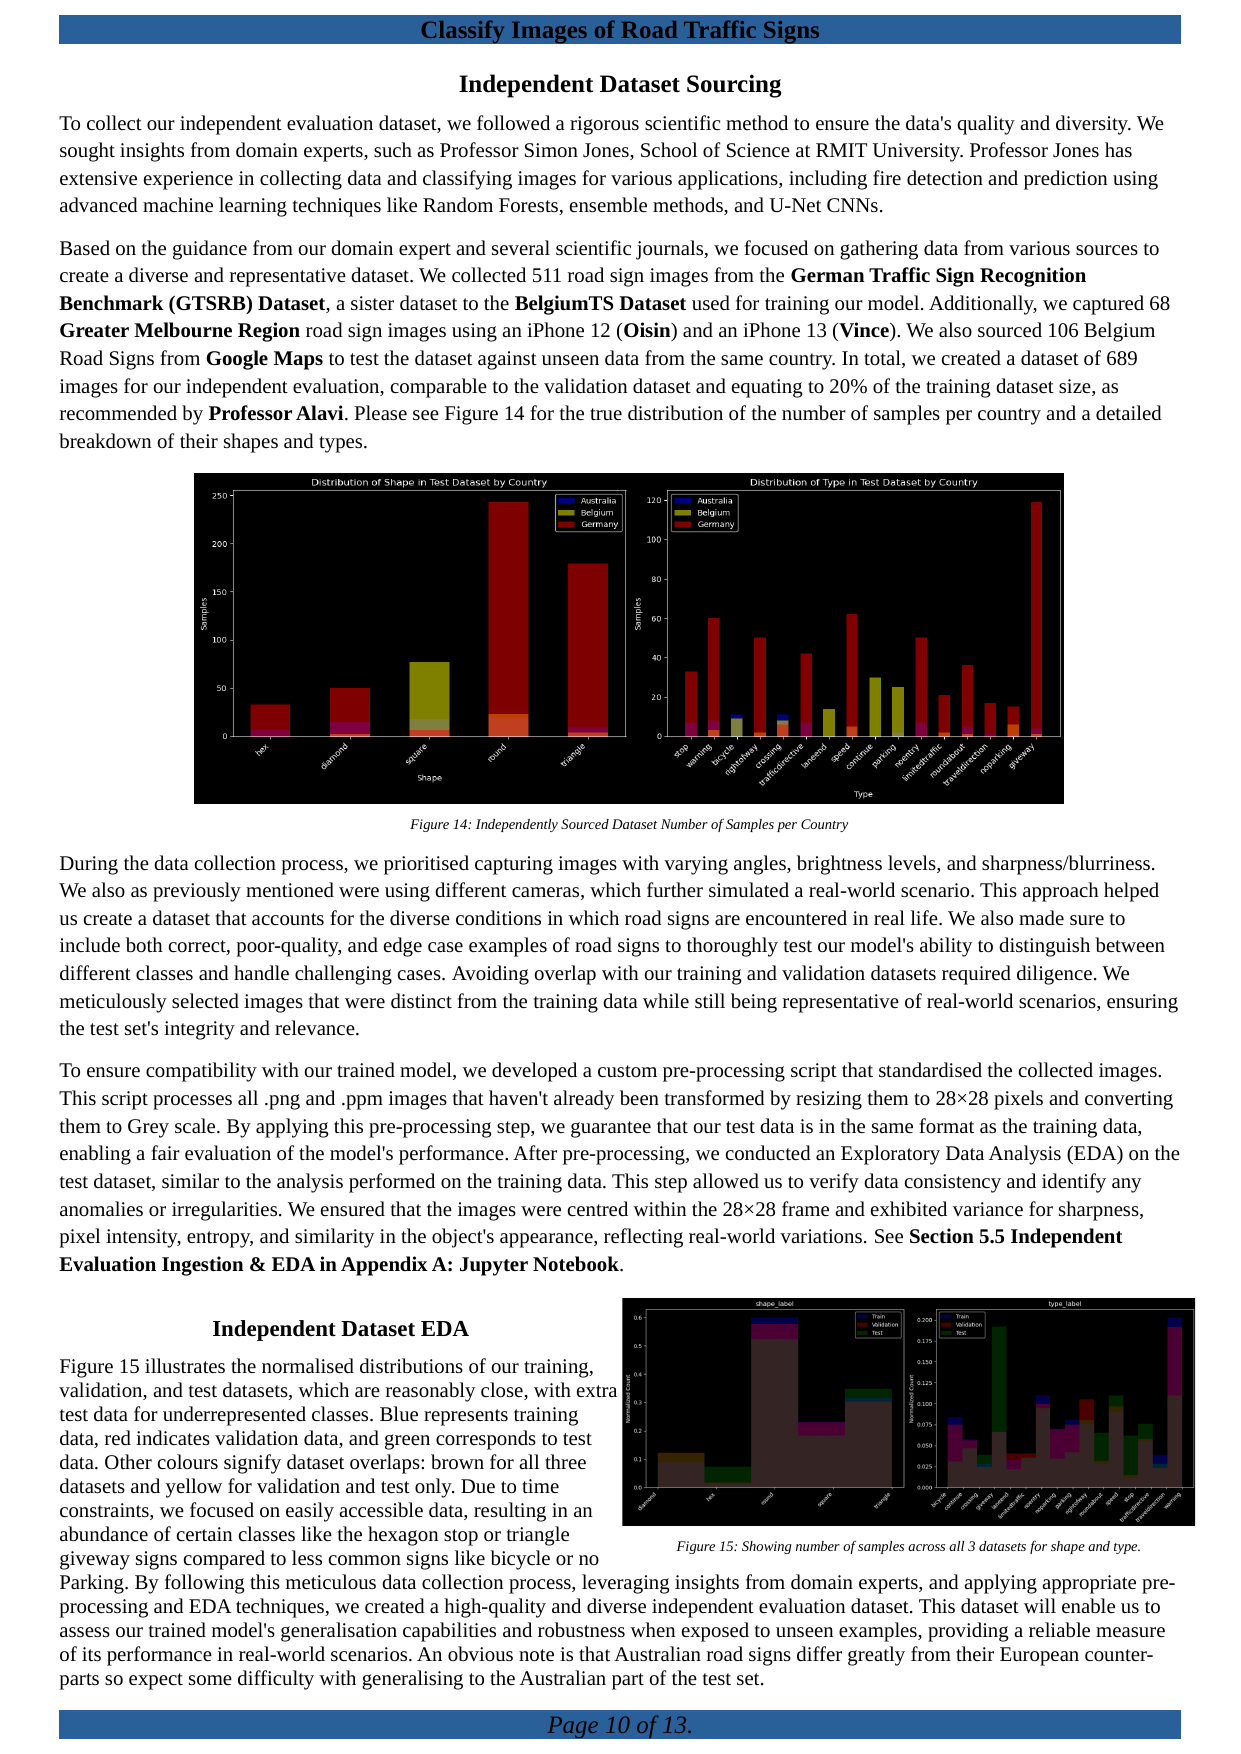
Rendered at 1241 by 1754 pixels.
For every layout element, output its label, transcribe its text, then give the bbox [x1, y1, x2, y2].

picture [622, 1298, 1196, 1526]
text To collect our independent evaluation dataset, we followed a rigorous scientific method to ensure the data's quality and diversity. We sought insights from domain experts, such as Professor Simon Jones, School of Science at RMIT University. Professor Jones has extensive experience in collecting data and classifying images for various applications, including fire detection and prediction using advanced machine learning techniques like Random Forests, ensemble methods, and U-Net CNNs. [59, 111, 1181, 217]
text Based on the guidance from our domain expert and several scientific journals, we focused on gathering data from various sources to create a diverse and representative dataset. We collected 511 road sign images from the German Traffic Sign Recognition Benchmark (GTSRB) Dataset, a sister dataset to the BelgiumTS Dataset used for training our model. Additionally, we captured 68 Greater Melbourne Region road sign images using an iPhone 12 (Oisin) and an iPhone 13 (Vince). We also sourced 106 Belgium Road Signs from Google Maps to test the dataset against unseen data from the same country. In total, we created a dataset of 689 images for our independent evaluation, comparable to the validation dataset and equating to 20% of the training dataset size, as recommended by Professor Alavi. Please see Figure 14 for the true distribution of the number of samples per country and a detailed breakdown of their shapes and types. [59, 236, 1181, 453]
subtitle Independent Dataset Sourcing [59, 69, 1181, 98]
subtitle Independent Dataset EDA [59, 1315, 622, 1341]
text To ensure compatibility with our trained model, we developed a custom pre-processing script that standardised the collected images. This script processes all .png and .ppm images that haven't already been transformed by resizing them to 28×28 pixels and converting them to Grey scale. By applying this pre-processing step, we guarantee that our test data is in the same format as the training data, enabling a fair evaluation of the model's performance. After pre-processing, we conducted an Exploratory Data Analysis (EDA) on the test dataset, similar to the analysis performed on the training data. This step allowed us to verify data consistency and identify any anomalies or irregularities. We ensured that the images were centred within the 28×28 frame and exhibited variance for sharpness, pixel intensity, entropy, and similarity in the object's appearance, reflecting real-world variations. See Section 5.5 Independent Evaluation Ingestion & EDA in Appendix A: Jupyter Notebook. [59, 1058, 1181, 1276]
text During the data collection process, we prioritised capturing images with varying angles, brightness levels, and sharpness/blurriness. We also as previously mentioned were using different cameras, which further simulated a real-world scenario. This approach helped us create a dataset that accounts for the diverse conditions in which road signs are encountered in real life. We also made sure to include both correct, poor-quality, and edge case examples of road signs to thoroughly test our model's ability to distinguish between different classes and handle challenging cases. Avoiding overlap with our training and validation datasets required diligence. We meticulously selected images that were distinct from the training data while still being representative of real-world scenarios, ensuring the test set's integrity and relevance. [59, 851, 1181, 1040]
text Figure 14: Independently Sourced Dataset Number of Samples per Country [194, 804, 1064, 845]
text Figure 15: Showing number of samples across all 3 datasets for shape and type. [622, 1526, 1195, 1567]
text Figure 15 illustrates the normalised distributions of our training, validation, and test datasets, which are reasonably close, with extra test data for underrepresented classes. Blue represents training data, red indicates validation data, and green corresponds to test data. Other colours signify dataset overlaps: brown for all three datasets and yellow for validation and test only. Due to time constraints, we focused on easily accessible data, resulting in an abundance of certain classes like the hexagon stop or triangle giveway signs compared to less common signs like bicycle or no Parking. By following this meticulous data collection process, leveraging insights from domain experts, and applying appropriate pre-processing and EDA techniques, we created a high-quality and diverse independent evaluation dataset. This dataset will enable us to assess our trained model's generalisation capabilities and robustness when exposed to unseen examples, providing a reliable measure of its performance in real-world scenarios. An obvious note is that Australian road signs differ greatly from their European counter-parts so expect some difficulty with generalising to the Australian part of the test set. [59, 1353, 1181, 1690]
picture [194, 473, 1064, 804]
